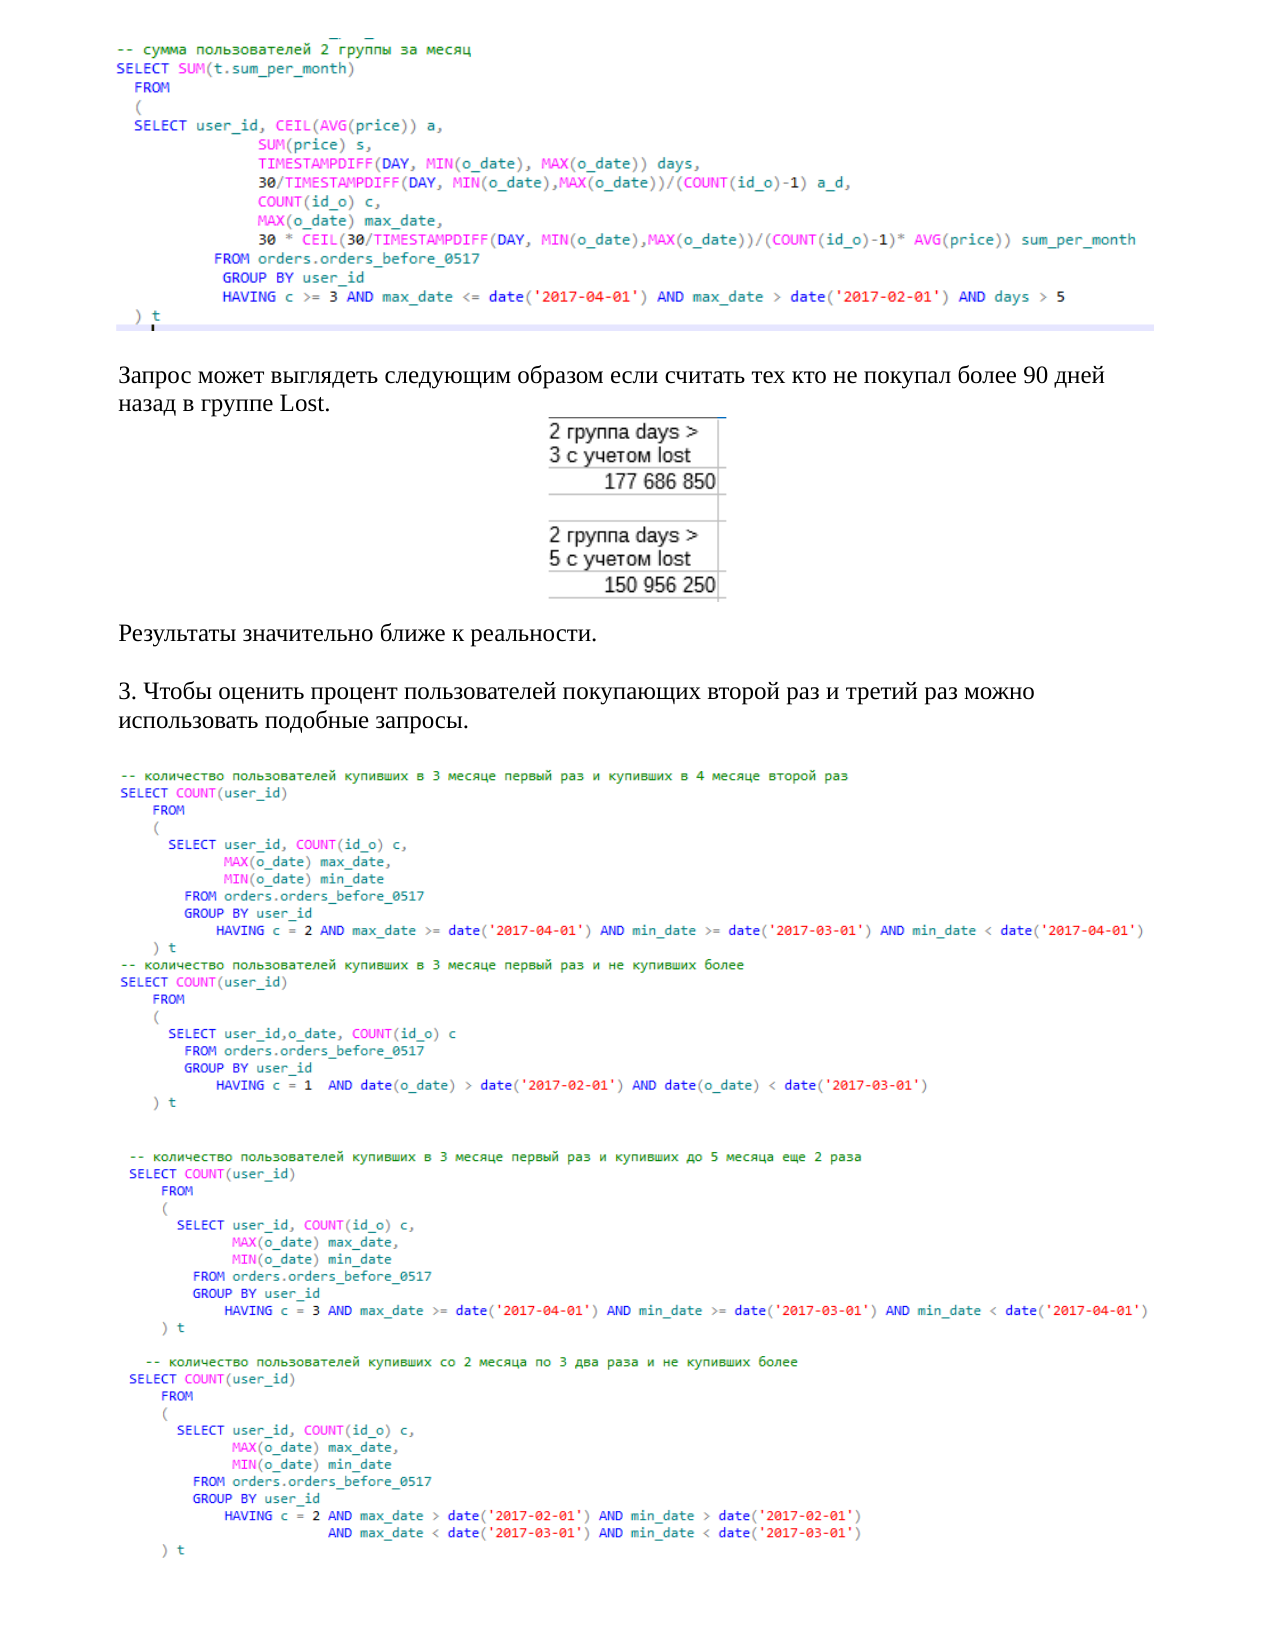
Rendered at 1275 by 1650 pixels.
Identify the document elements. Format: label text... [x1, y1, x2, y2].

picture [115, 38, 1154, 331]
text Запрос может выглядеть следующим образом если считать тех кто не покупал более 90 дней назад в группе Lost. [118, 360, 1157, 417]
text Результаты значительно ближе к реальности. [118, 618, 1157, 647]
picture [548, 417, 727, 602]
text 3. Чтобы оценить процент пользователей покупающих второй раз и третий раз можно использовать подобные запросы. [118, 676, 1157, 733]
picture [118, 762, 1157, 1115]
picture [129, 1143, 1168, 1567]
